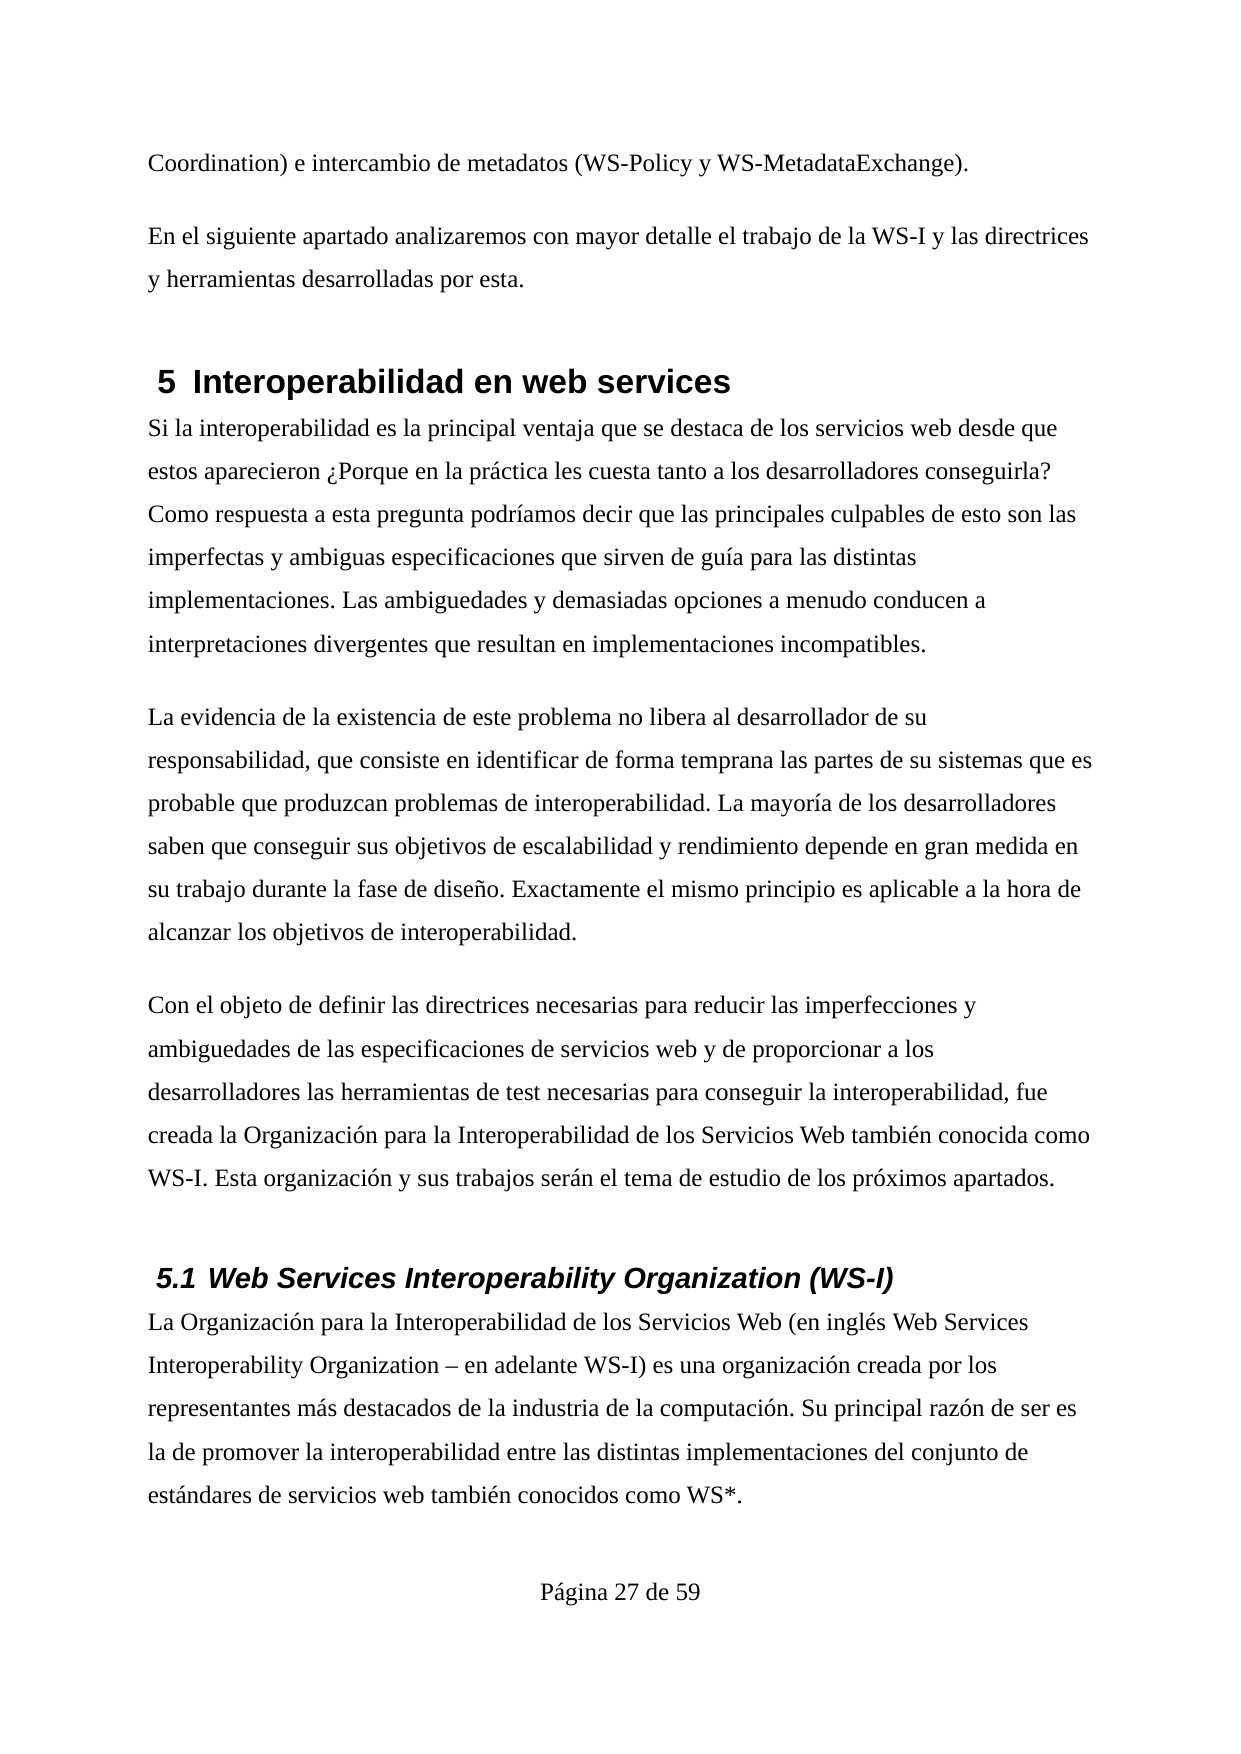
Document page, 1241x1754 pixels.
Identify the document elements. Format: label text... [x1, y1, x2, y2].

text En el siguiente apartado analizaremos con mayor detalle el trabajo de la WS-I y las directrices y herramientas desarrolladas por esta. [148, 221, 1093, 293]
subtitle Web Services Interoperability Organization (WS-I) [148, 1261, 1093, 1295]
text Con el objeto de definir las directrices necesarias para reducir las imperfecciones y ambiguedades de las especificaciones de servicios web y de proporcionar a los desarrolladores las herramientas de test necesarias para conseguir la interoperabilidad, fue creada la Organización para la Interoperabilidad de los Servicios Web también conocida como WS-I. Esta organización y sus trabajos serán el tema de estudio de los próximos apartados. [148, 991, 1093, 1192]
text La evidencia de la existencia de este problema no libera al desarrollador de su responsabilidad, que consiste en identificar de forma temprana las partes de su sistemas que es probable que produzcan problemas de interoperabilidad. La mayoría de los desarrolladores saben que conseguir sus objetivos de escalabilidad y rendimiento depende en gran medida en su trabajo durante la fase de diseño. Exactamente el mismo principio es aplicable a la hora de alcanzar los objetivos de interoperabilidad. [148, 702, 1093, 946]
text Coordination) e intercambio de metadatos (WS-Policy y WS-MetadataExchange). [148, 148, 1093, 176]
text La Organización para la Interoperabilidad de los Servicios Web (en inglés Web Services Interoperability Organization – en adelante WS-I) es una organización creada por los representantes más destacados de la industria de la computación. Su principal razón de ser es la de promover la interoperabilidad entre las distintas implementaciones del conjunto de estándares de servicios web también conocidos como WS*. [148, 1307, 1093, 1508]
subtitle Interoperabilidad en web services [148, 362, 1093, 401]
text Si la interoperabilidad es la principal ventaja que se destaca de los servicios web desde que estos aparecieron ¿Porque en la práctica les cuesta tanto a los desarrolladores conseguirla? Como respuesta a esta pregunta podríamos decir que las principales culpables de esto son las imperfectas y ambiguas especificaciones que sirven de guía para las distintas implementaciones. Las ambiguedades y demasiadas opciones a menudo conducen a interpretaciones divergentes que resultan en implementaciones incompatibles. [148, 413, 1093, 657]
